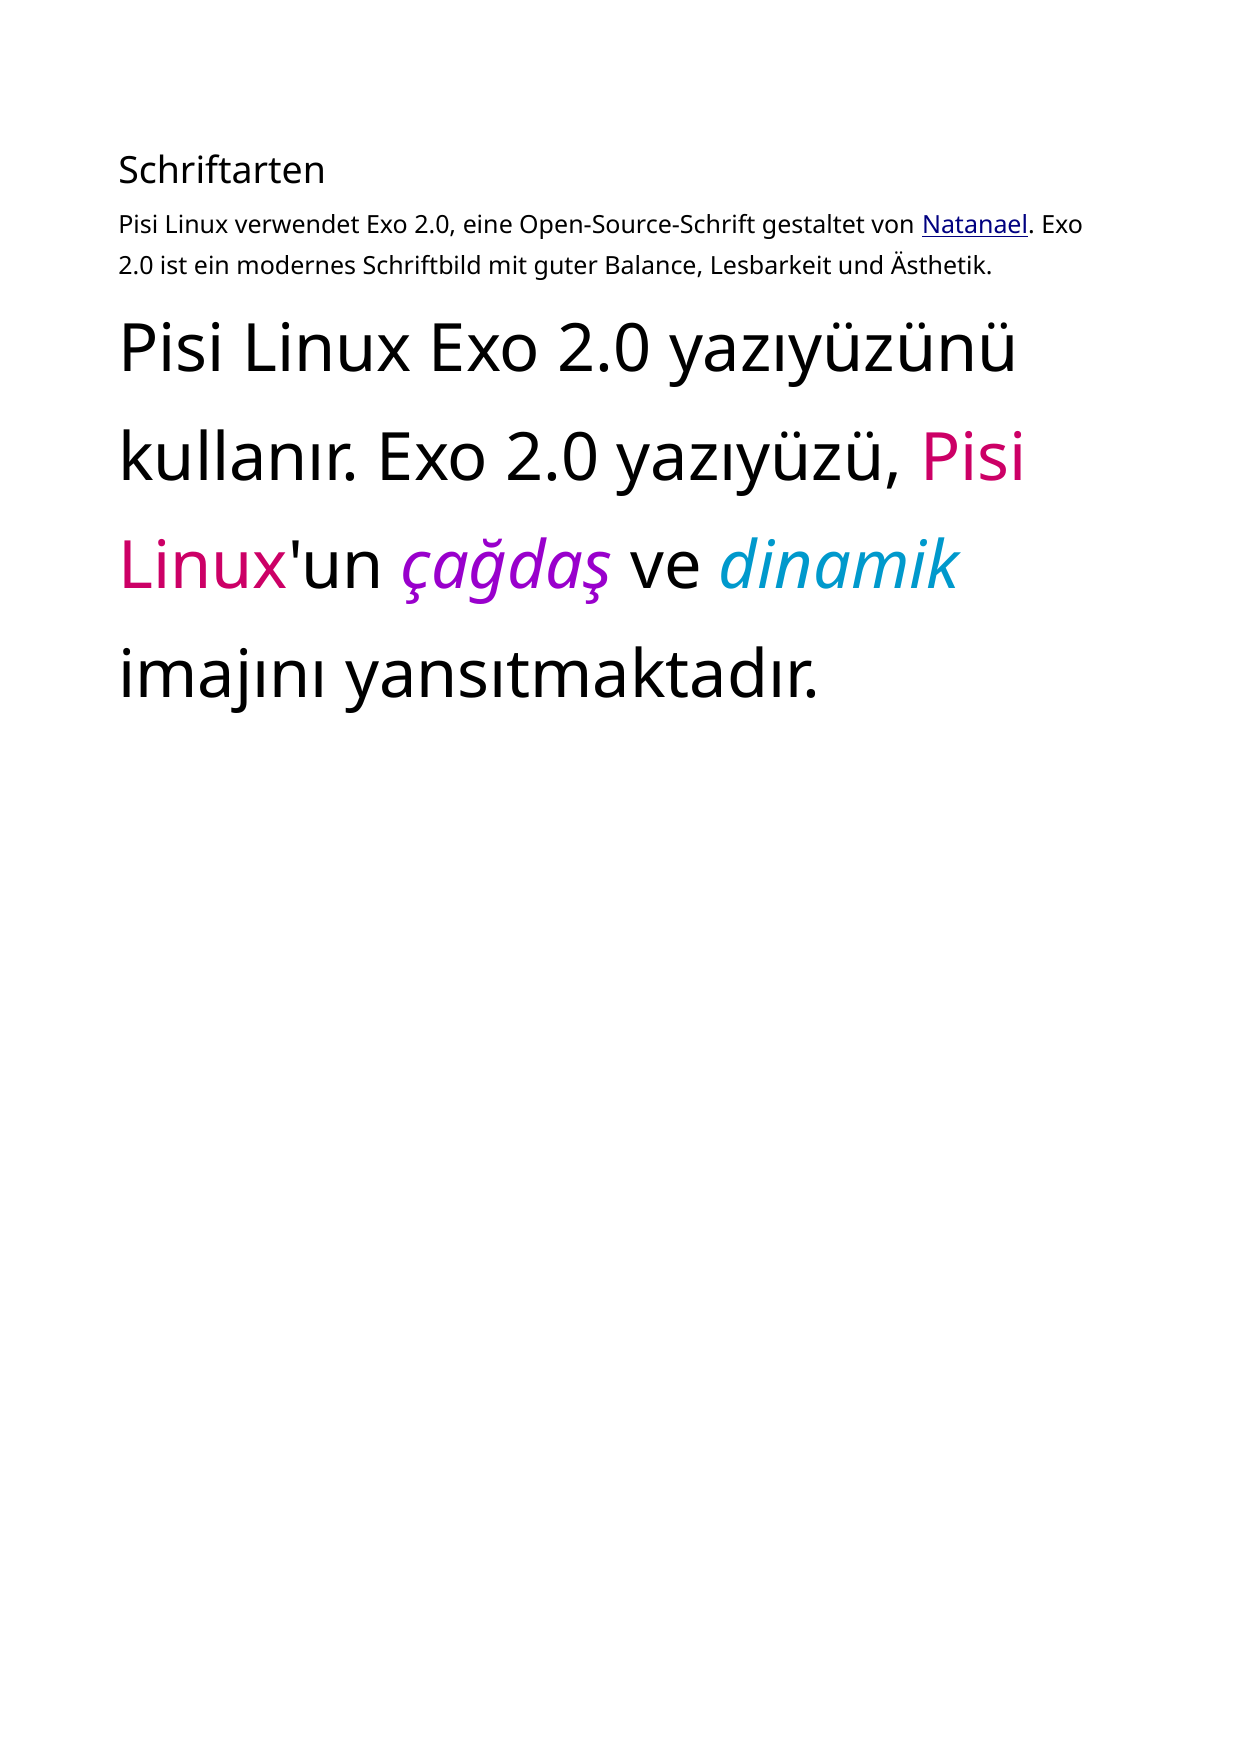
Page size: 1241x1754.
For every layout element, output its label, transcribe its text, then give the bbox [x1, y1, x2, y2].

subtitle Schriftarten [118, 143, 1122, 194]
text Pisi Linux verwendet Exo 2.0, eine Open-Source-Schrift gestaltet von Natanael. Exo 2.0 ist ein modernes Schriftbild mit guter Balance, Lesbarkeit und Ästhetik. Pisi Linux Exo 2.0 yazıyüzünü kullanır. Exo 2.0 yazıyüzü, Pisi Linux'un çağdaş ve dinamik imajını yansıtmaktadır. [118, 207, 1122, 717]
